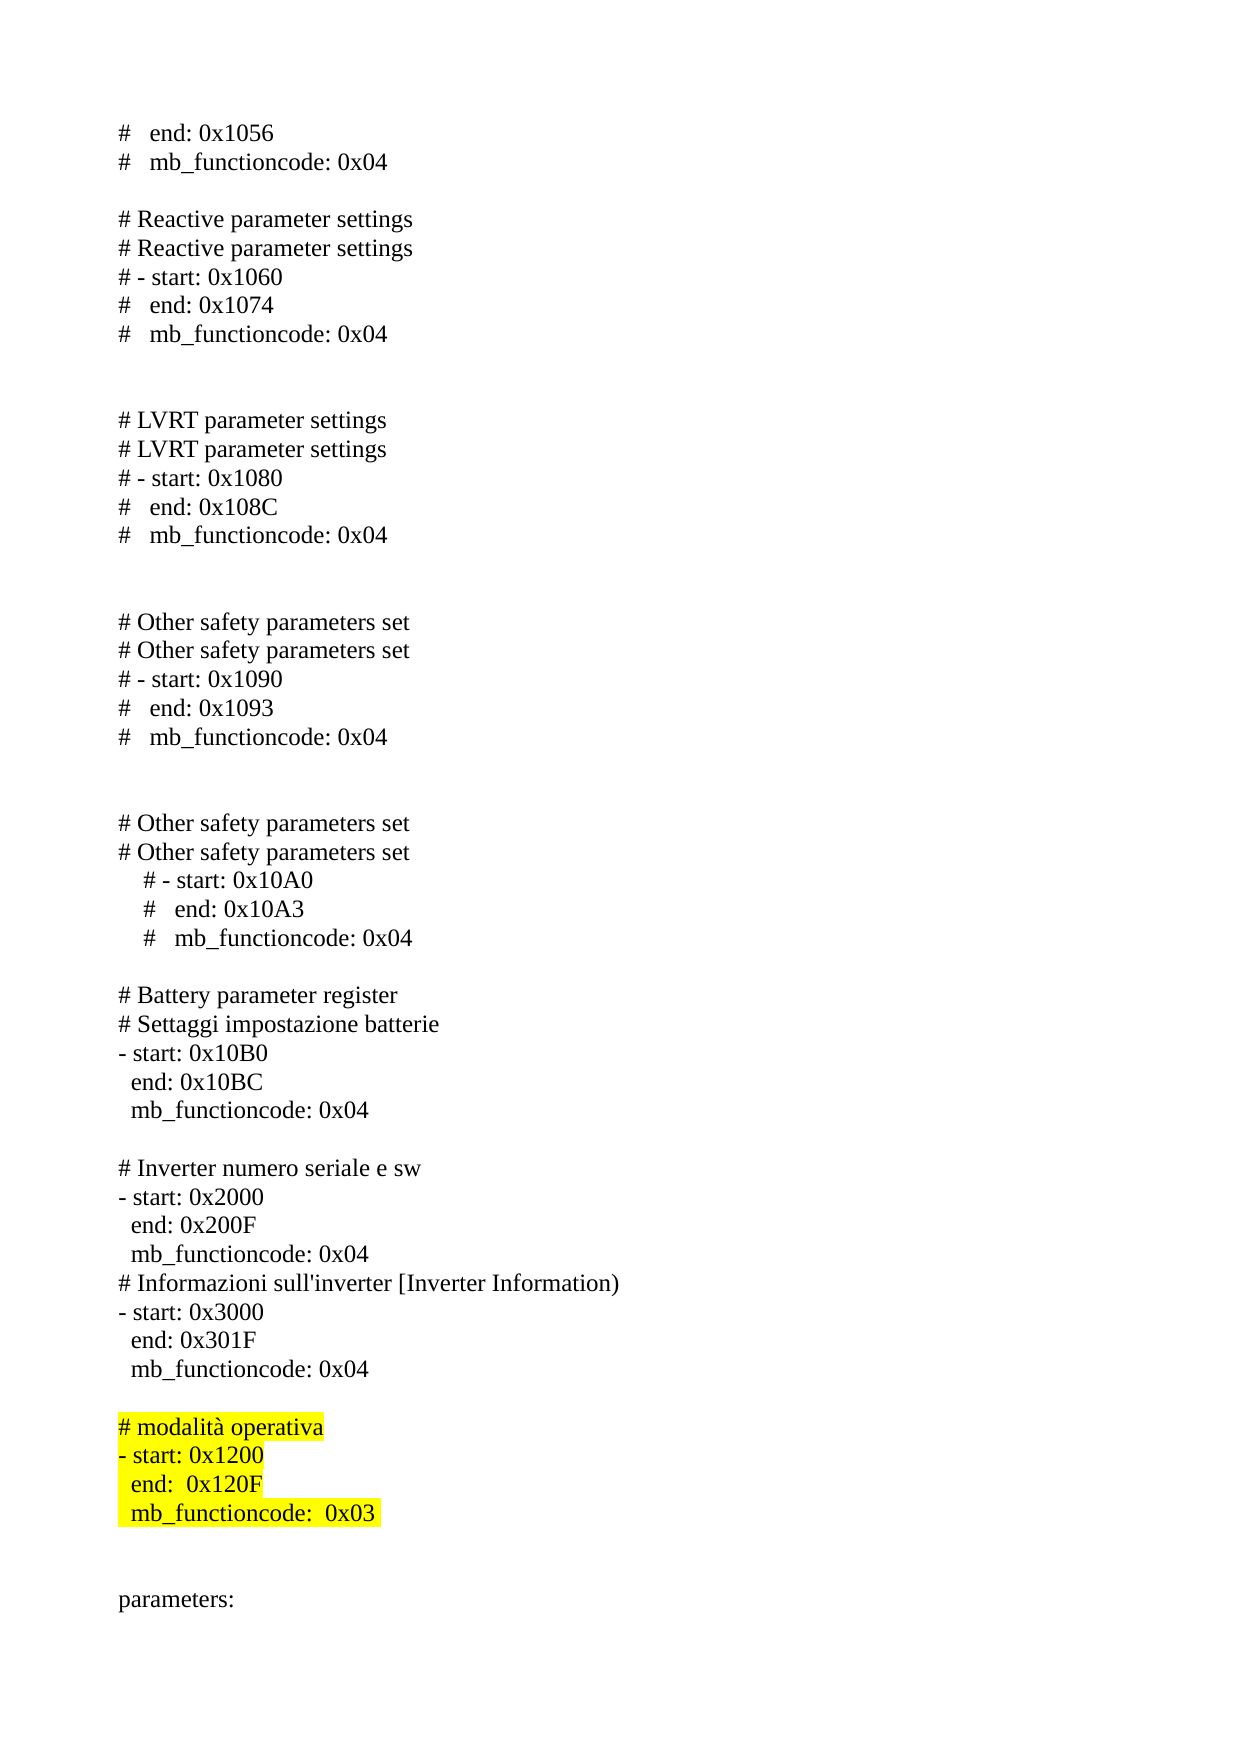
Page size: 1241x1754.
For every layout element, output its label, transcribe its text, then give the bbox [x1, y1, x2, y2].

text mb_functioncode: 0x04 [118, 1096, 1122, 1124]
text # end: 0x1093 [118, 693, 1122, 722]
text # mb_functioncode: 0x04 [118, 521, 1122, 549]
text mb_functioncode: 0x04 [118, 1239, 1122, 1268]
text # Other safety parameters set [118, 636, 1122, 664]
text # mb_functioncode: 0x04 [118, 319, 1122, 348]
text # mb_functioncode: 0x04 [118, 147, 1122, 176]
text # - start: 0x1060 [118, 262, 1122, 291]
text # mb_functioncode: 0x04 [118, 722, 1122, 751]
text mb_functioncode: 0x03 [118, 1498, 1122, 1527]
text mb_functioncode: 0x04 [118, 1354, 1122, 1383]
text end: 0x200F [118, 1211, 1122, 1239]
text - start: 0x1200 [118, 1441, 1122, 1469]
text end: 0x120F [118, 1469, 1122, 1498]
text # Other safety parameters set [118, 607, 1122, 636]
text # - start: 0x10A0 [118, 866, 1122, 894]
text # end: 0x1056 [118, 118, 1122, 147]
text # Other safety parameters set [118, 837, 1122, 866]
text - start: 0x3000 [118, 1297, 1122, 1326]
text # mb_functioncode: 0x04 [118, 923, 1122, 952]
text - start: 0x2000 [118, 1182, 1122, 1211]
text # Inverter numero seriale e sw [118, 1153, 1122, 1182]
text # - start: 0x1080 [118, 463, 1122, 492]
text # LVRT parameter settings [118, 434, 1122, 463]
text # end: 0x108C [118, 492, 1122, 521]
text # Battery parameter register [118, 981, 1122, 1009]
text # end: 0x1074 [118, 291, 1122, 319]
text # Informazioni sull'inverter [Inverter Information) [118, 1268, 1122, 1297]
text # LVRT parameter settings [118, 406, 1122, 434]
text - start: 0x10B0 [118, 1038, 1122, 1067]
text # Reactive parameter settings [118, 204, 1122, 233]
text # Other safety parameters set [118, 808, 1122, 837]
text parameters: [118, 1584, 1122, 1613]
text end: 0x301F [118, 1326, 1122, 1354]
text # end: 0x10A3 [118, 894, 1122, 923]
text # Settaggi impostazione batterie [118, 1009, 1122, 1038]
text # modalità operativa [118, 1412, 1122, 1441]
text # - start: 0x1090 [118, 664, 1122, 693]
text end: 0x10BC [118, 1067, 1122, 1096]
text # Reactive parameter settings [118, 233, 1122, 262]
